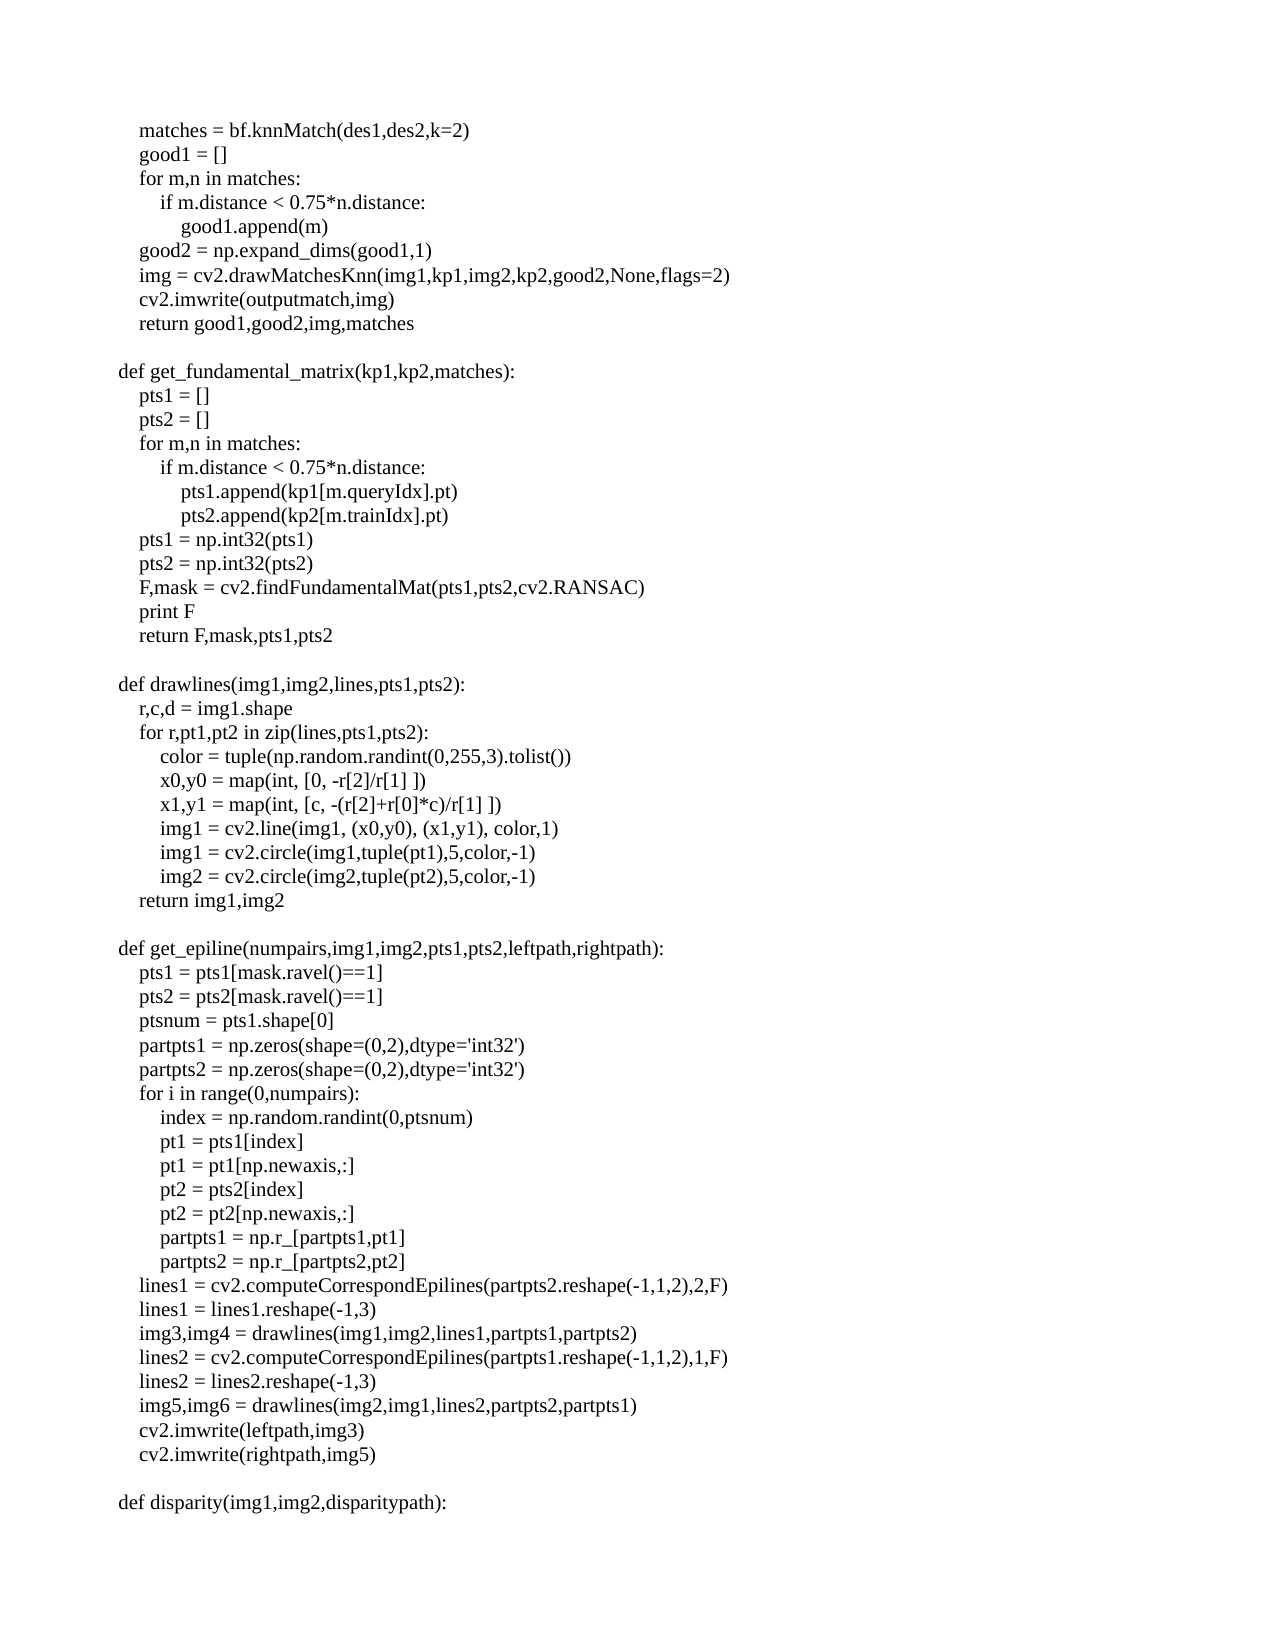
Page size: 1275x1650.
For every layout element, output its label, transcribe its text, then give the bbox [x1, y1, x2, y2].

text img5,img6 = drawlines(img2,img1,lines2,partpts2,partpts1) [118, 1393, 1157, 1417]
text cv2.imwrite(leftpath,img3) [118, 1417, 1157, 1442]
text x0,y0 = map(int, [0, -r[2]/r[1] ]) [118, 768, 1157, 792]
text pts2.append(kp2[m.trainIdx].pt) [118, 503, 1157, 527]
text good1.append(m) [118, 214, 1157, 238]
text img2 = cv2.circle(img2,tuple(pt2),5,color,-1) [118, 864, 1157, 888]
text if m.distance < 0.75*n.distance: [118, 455, 1157, 479]
text F,mask = cv2.findFundamentalMat(pts1,pts2,cv2.RANSAC) [118, 575, 1157, 599]
text pt2 = pt2[np.newaxis,:] [118, 1201, 1157, 1225]
text img1 = cv2.line(img1, (x0,y0), (x1,y1), color,1) [118, 816, 1157, 840]
text for r,pt1,pt2 in zip(lines,pts1,pts2): [118, 720, 1157, 744]
text img = cv2.drawMatchesKnn(img1,kp1,img2,kp2,good2,None,flags=2) [118, 262, 1157, 287]
text partpts1 = np.zeros(shape=(0,2),dtype='int32') [118, 1032, 1157, 1057]
text lines2 = lines2.reshape(-1,3) [118, 1369, 1157, 1393]
text pt1 = pts1[index] [118, 1129, 1157, 1153]
text matches = bf.knnMatch(des1,des2,k=2) [118, 118, 1157, 142]
text partpts2 = np.zeros(shape=(0,2),dtype='int32') [118, 1057, 1157, 1081]
text def get_epiline(numpairs,img1,img2,pts1,pts2,leftpath,rightpath): [118, 936, 1157, 960]
text print F [118, 599, 1157, 623]
text x1,y1 = map(int, [c, -(r[2]+r[0]*c)/r[1] ]) [118, 792, 1157, 816]
text for m,n in matches: [118, 166, 1157, 190]
text pts1 = np.int32(pts1) [118, 527, 1157, 551]
text pts1 = pts1[mask.ravel()==1] [118, 960, 1157, 984]
text index = np.random.randint(0,ptsnum) [118, 1105, 1157, 1129]
text cv2.imwrite(outputmatch,img) [118, 287, 1157, 311]
text img3,img4 = drawlines(img1,img2,lines1,partpts1,partpts2) [118, 1321, 1157, 1345]
text r,c,d = img1.shape [118, 696, 1157, 720]
text for m,n in matches: [118, 431, 1157, 455]
text pt1 = pt1[np.newaxis,:] [118, 1153, 1157, 1177]
text lines2 = cv2.computeCorrespondEpilines(partpts1.reshape(-1,1,2),1,F) [118, 1345, 1157, 1369]
text if m.distance < 0.75*n.distance: [118, 190, 1157, 214]
text pts1.append(kp1[m.queryIdx].pt) [118, 479, 1157, 503]
text pts2 = [] [118, 407, 1157, 431]
text good2 = np.expand_dims(good1,1) [118, 238, 1157, 262]
text def drawlines(img1,img2,lines,pts1,pts2): [118, 672, 1157, 696]
text def get_fundamental_matrix(kp1,kp2,matches): [118, 359, 1157, 383]
text lines1 = lines1.reshape(-1,3) [118, 1297, 1157, 1321]
text for i in range(0,numpairs): [118, 1081, 1157, 1105]
text def disparity(img1,img2,disparitypath): [118, 1490, 1157, 1514]
text pts2 = pts2[mask.ravel()==1] [118, 984, 1157, 1008]
text pts1 = [] [118, 383, 1157, 407]
text img1 = cv2.circle(img1,tuple(pt1),5,color,-1) [118, 840, 1157, 864]
text lines1 = cv2.computeCorrespondEpilines(partpts2.reshape(-1,1,2),2,F) [118, 1273, 1157, 1297]
text pts2 = np.int32(pts2) [118, 551, 1157, 575]
text good1 = [] [118, 142, 1157, 166]
text cv2.imwrite(rightpath,img5) [118, 1442, 1157, 1466]
text return F,mask,pts1,pts2 [118, 623, 1157, 647]
text return good1,good2,img,matches [118, 311, 1157, 335]
text pt2 = pts2[index] [118, 1177, 1157, 1201]
text return img1,img2 [118, 888, 1157, 912]
text color = tuple(np.random.randint(0,255,3).tolist()) [118, 744, 1157, 768]
text ptsnum = pts1.shape[0] [118, 1008, 1157, 1032]
text partpts1 = np.r_[partpts1,pt1] [118, 1225, 1157, 1249]
text partpts2 = np.r_[partpts2,pt2] [118, 1249, 1157, 1273]
